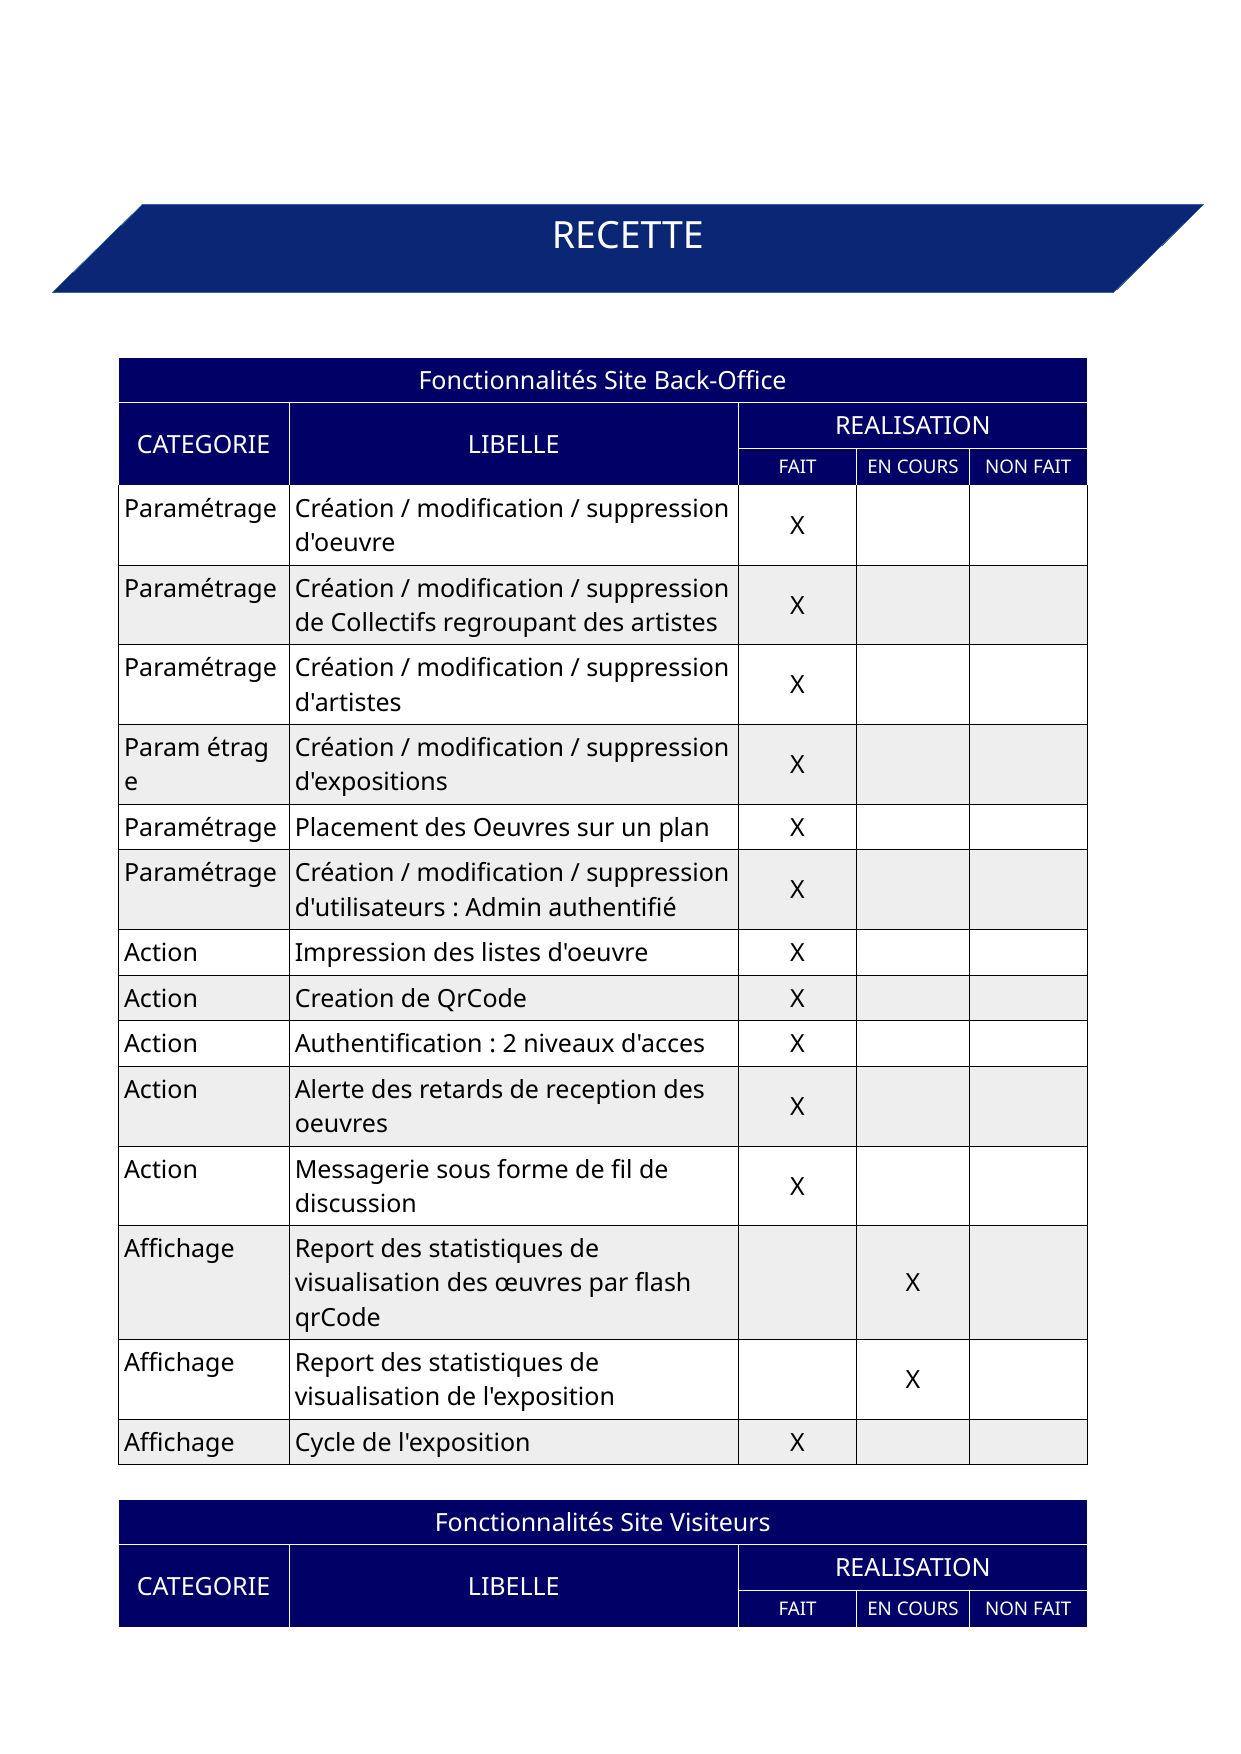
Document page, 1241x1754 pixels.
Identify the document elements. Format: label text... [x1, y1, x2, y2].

table_cell NON FAIT [970, 1591, 1087, 1627]
table_cell Affichage [119, 1226, 289, 1339]
table_cell Messagerie sous forme de fil de discussion [290, 1147, 738, 1225]
table_cell [970, 645, 1087, 724]
table_cell Action [119, 1021, 289, 1066]
table_cell Création / modification / suppression d'utilisateurs : Admin authentifié [290, 850, 738, 929]
table_cell Cycle de l'exposition [290, 1420, 738, 1464]
table_cell X [739, 805, 856, 849]
table_cell Création / modification / suppression d'artistes [290, 645, 738, 724]
table_cell FAIT [739, 449, 856, 485]
table_cell X [739, 1420, 856, 1464]
table_cell X [739, 930, 856, 974]
table_cell X [739, 1067, 856, 1146]
table_cell [970, 1021, 1087, 1066]
table_cell [970, 930, 1087, 974]
table_cell Création / modification / suppression de Collectifs regroupant des artistes [290, 566, 738, 644]
table_cell [857, 566, 969, 644]
table_cell [970, 725, 1087, 804]
table_cell Paramétrage [119, 850, 289, 929]
table_cell [857, 805, 969, 849]
table_cell [857, 930, 969, 974]
table_cell Authentification : 2 niveaux d'acces [290, 1021, 738, 1066]
table_cell Alerte des retards de reception des oeuvres [290, 1067, 738, 1146]
table_cell [857, 1420, 969, 1464]
table_cell Creation de QrCode [290, 976, 738, 1020]
table_cell EN COURS [857, 449, 969, 485]
table_cell [970, 1226, 1087, 1339]
table_cell Report des statistiques de visualisation des œuvres par flash qrCode [290, 1226, 738, 1339]
table_cell [857, 850, 969, 929]
table_cell Paramétrage [119, 566, 289, 644]
table_cell LIBELLE [290, 403, 738, 485]
table_cell [857, 486, 969, 564]
table_cell X [739, 850, 856, 929]
table_cell Affichage [119, 1420, 289, 1464]
table_cell X [857, 1226, 969, 1339]
table_cell NON FAIT [970, 449, 1087, 485]
table_cell X [739, 976, 856, 1020]
table_cell [857, 645, 969, 724]
table_cell X [739, 566, 856, 644]
table_cell REALISATION [739, 1545, 1087, 1590]
table_cell [857, 1067, 969, 1146]
table_header Fonctionnalités Site Visiteurs [119, 1500, 1087, 1544]
table_cell X [857, 1340, 969, 1419]
table_cell [970, 1147, 1087, 1225]
table_cell Action [119, 1147, 289, 1225]
table_cell Paramétrage [119, 805, 289, 849]
table_header Fonctionnalités Site Back-Office [119, 358, 1087, 402]
table_cell [857, 976, 969, 1020]
table_cell [970, 1340, 1087, 1419]
table_cell Création / modification / suppression d'expositions [290, 725, 738, 804]
table_cell X [739, 486, 856, 564]
table_cell Action [119, 1067, 289, 1146]
table_cell [970, 850, 1087, 929]
table_cell EN COURS [857, 1591, 969, 1627]
table_cell [970, 1420, 1087, 1464]
table_cell [739, 1226, 856, 1339]
table_cell REALISATION [739, 403, 1087, 448]
table_cell [857, 1021, 969, 1066]
table_cell Paramétrage [119, 486, 289, 564]
table_cell [970, 805, 1087, 849]
table_cell [970, 486, 1087, 564]
table_cell LIBELLE [290, 1545, 738, 1627]
table_cell Impression des listes d'oeuvre [290, 930, 738, 974]
table_cell [739, 1340, 856, 1419]
table_cell Report des statistiques de visualisation de l'exposition [290, 1340, 738, 1419]
table_cell Placement des Oeuvres sur un plan [290, 805, 738, 849]
table_cell X [739, 725, 856, 804]
table_cell Action [119, 930, 289, 974]
table_cell [857, 1147, 969, 1225]
table_cell X [739, 645, 856, 724]
table_cell [970, 1067, 1087, 1146]
table_cell Paramétrage [119, 645, 289, 724]
table_cell CATEGORIE [119, 403, 289, 485]
table_cell FAIT [739, 1591, 856, 1627]
table_cell Action [119, 976, 289, 1020]
table_cell Création / modification / suppression d'oeuvre [290, 486, 738, 564]
table_cell CATEGORIE [119, 1545, 289, 1627]
table_cell X [739, 1021, 856, 1066]
table_cell [857, 725, 969, 804]
table_cell [970, 976, 1087, 1020]
table_cell [970, 566, 1087, 644]
table_cell Affichage [119, 1340, 289, 1419]
table_cell Param étrage [119, 725, 289, 804]
table_cell X [739, 1147, 856, 1225]
